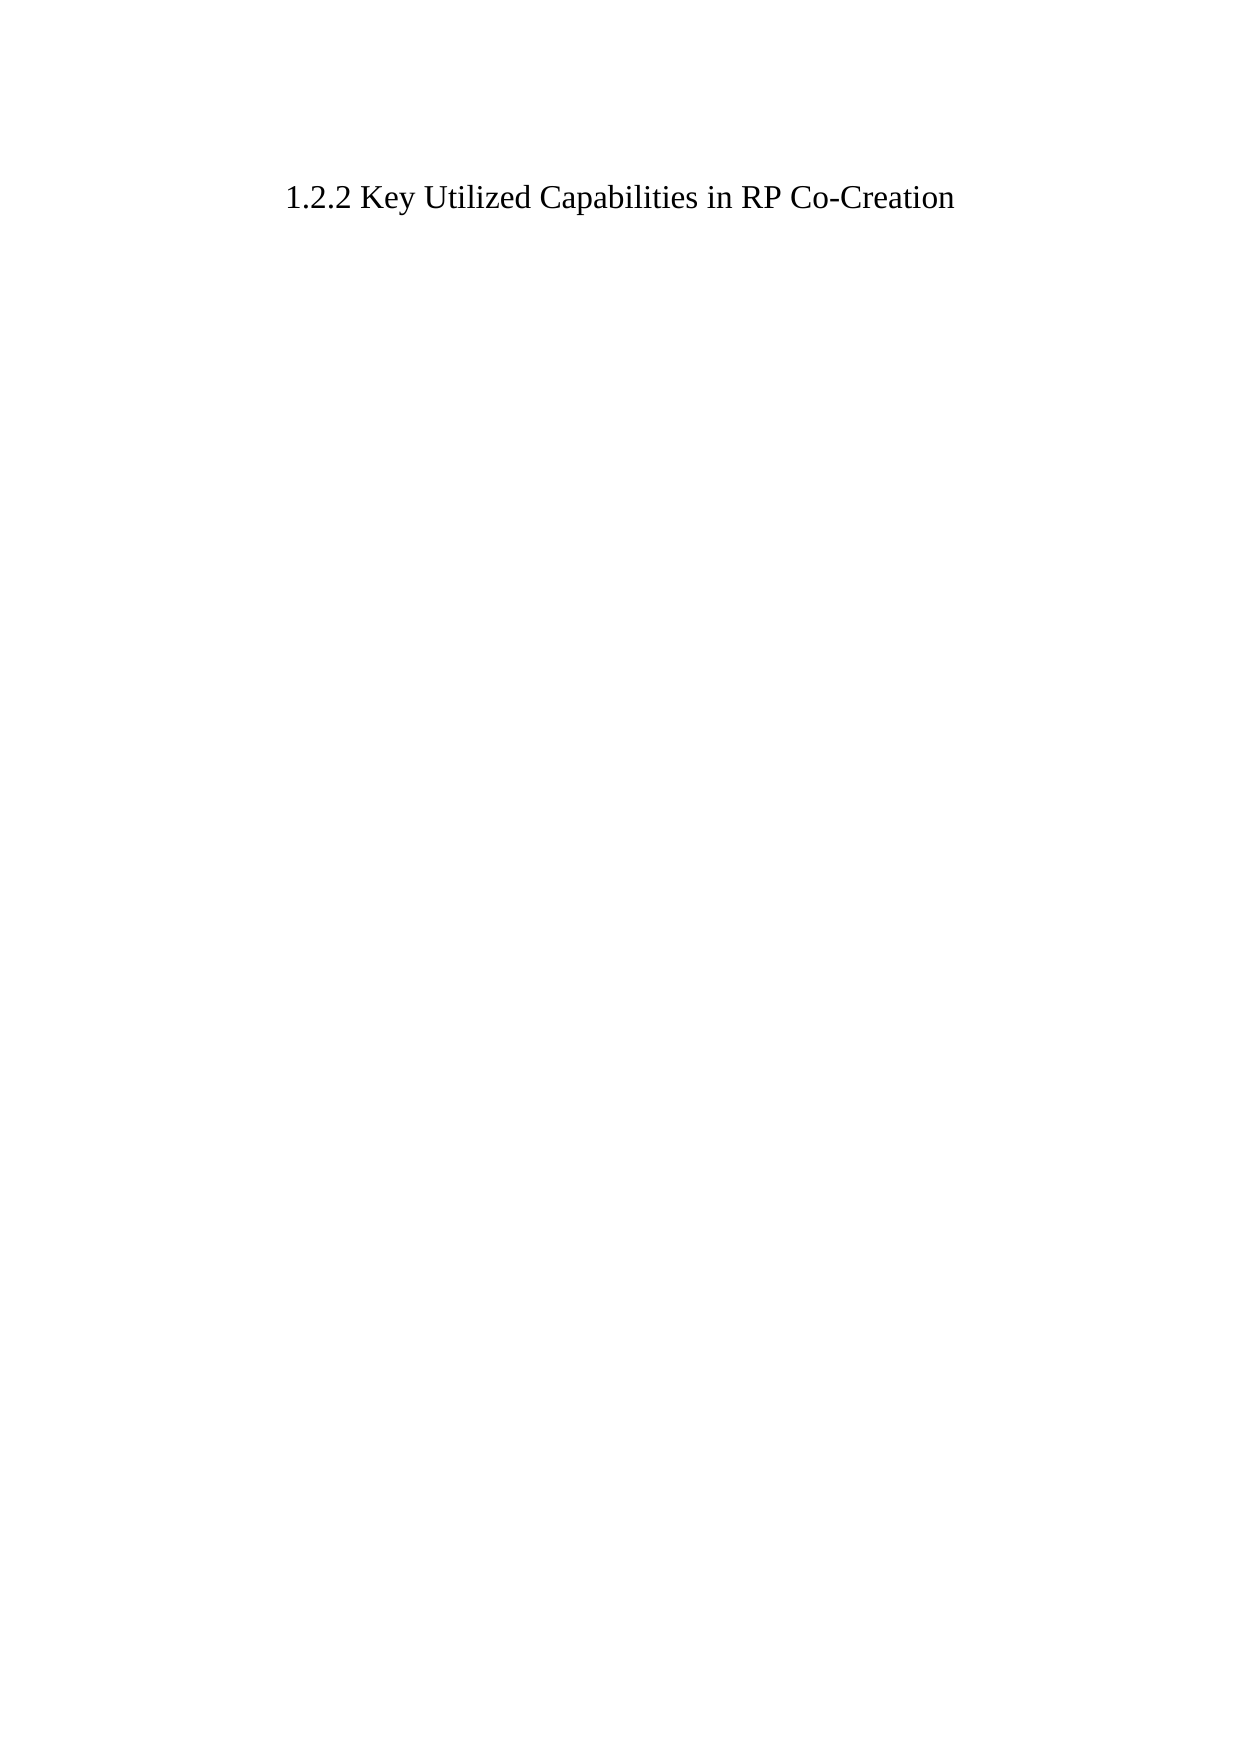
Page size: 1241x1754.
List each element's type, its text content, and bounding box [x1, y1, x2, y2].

subtitle 1.2.2 Key Utilized Capabilities in RP Co-Creation [118, 177, 1122, 216]
